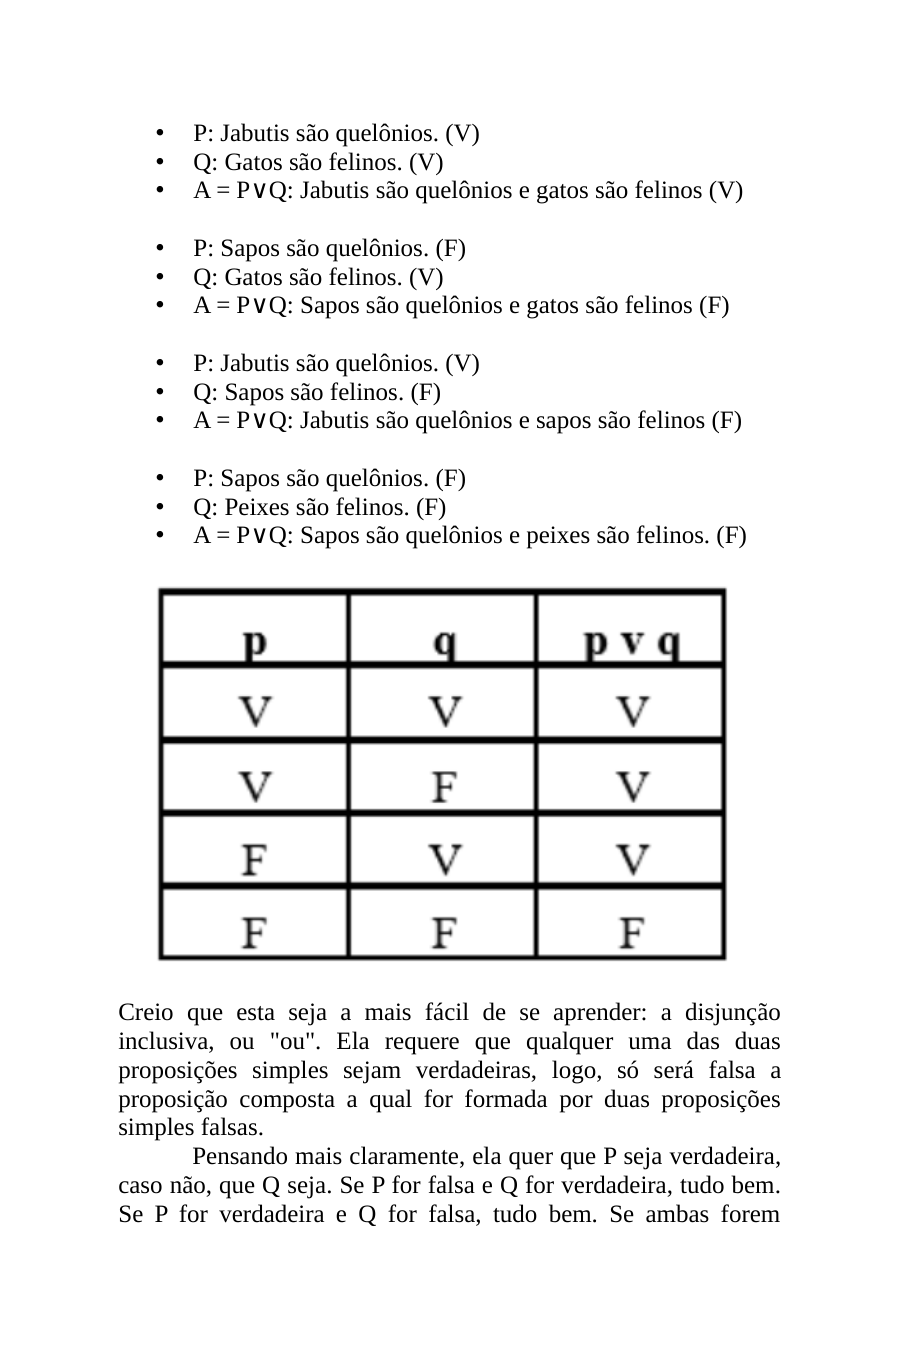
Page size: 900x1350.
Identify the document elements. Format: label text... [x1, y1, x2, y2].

list A = P∨Q: Sapos são quelônios e peixes são felinos. (F) [156, 521, 782, 549]
list A = P∨Q: Jabutis são quelônios e sapos são felinos (F) [156, 406, 782, 434]
list P: Jabutis são quelônios. (V) [156, 118, 782, 147]
text Pensando mais claramente, ela quer que P seja verdadeira, caso não, que Q seja. Se P for falsa e Q for verdadeira, tudo bem. Se P for verdadeira e Q for falsa, tudo bem. Se ambas forem [118, 1141, 782, 1227]
list Q: Peixes são felinos. (F) [156, 492, 782, 521]
list Q: Gatos são felinos. (V) [156, 147, 782, 176]
list P: Sapos são quelônios. (F) [156, 463, 782, 492]
list Q: Gatos são felinos. (V) [156, 262, 782, 291]
list A = P∨Q: Sapos são quelônios e gatos são felinos (F) [156, 291, 782, 319]
list P: Sapos são quelônios. (F) [156, 233, 782, 262]
picture [148, 576, 735, 969]
list Q: Sapos são felinos. (F) [156, 377, 782, 406]
text Creio que esta seja a mais fácil de se aprender: a disjunção inclusiva, ou "ou". Ela requere que qualquer uma das duas proposições simples sejam verdadeiras, logo, só será falsa a proposição composta a qual for formada por duas proposições simples falsas. [118, 997, 782, 1141]
list P: Jabutis são quelônios. (V) [156, 348, 782, 377]
list A = P∨Q: Jabutis são quelônios e gatos são felinos (V) [156, 176, 782, 204]
